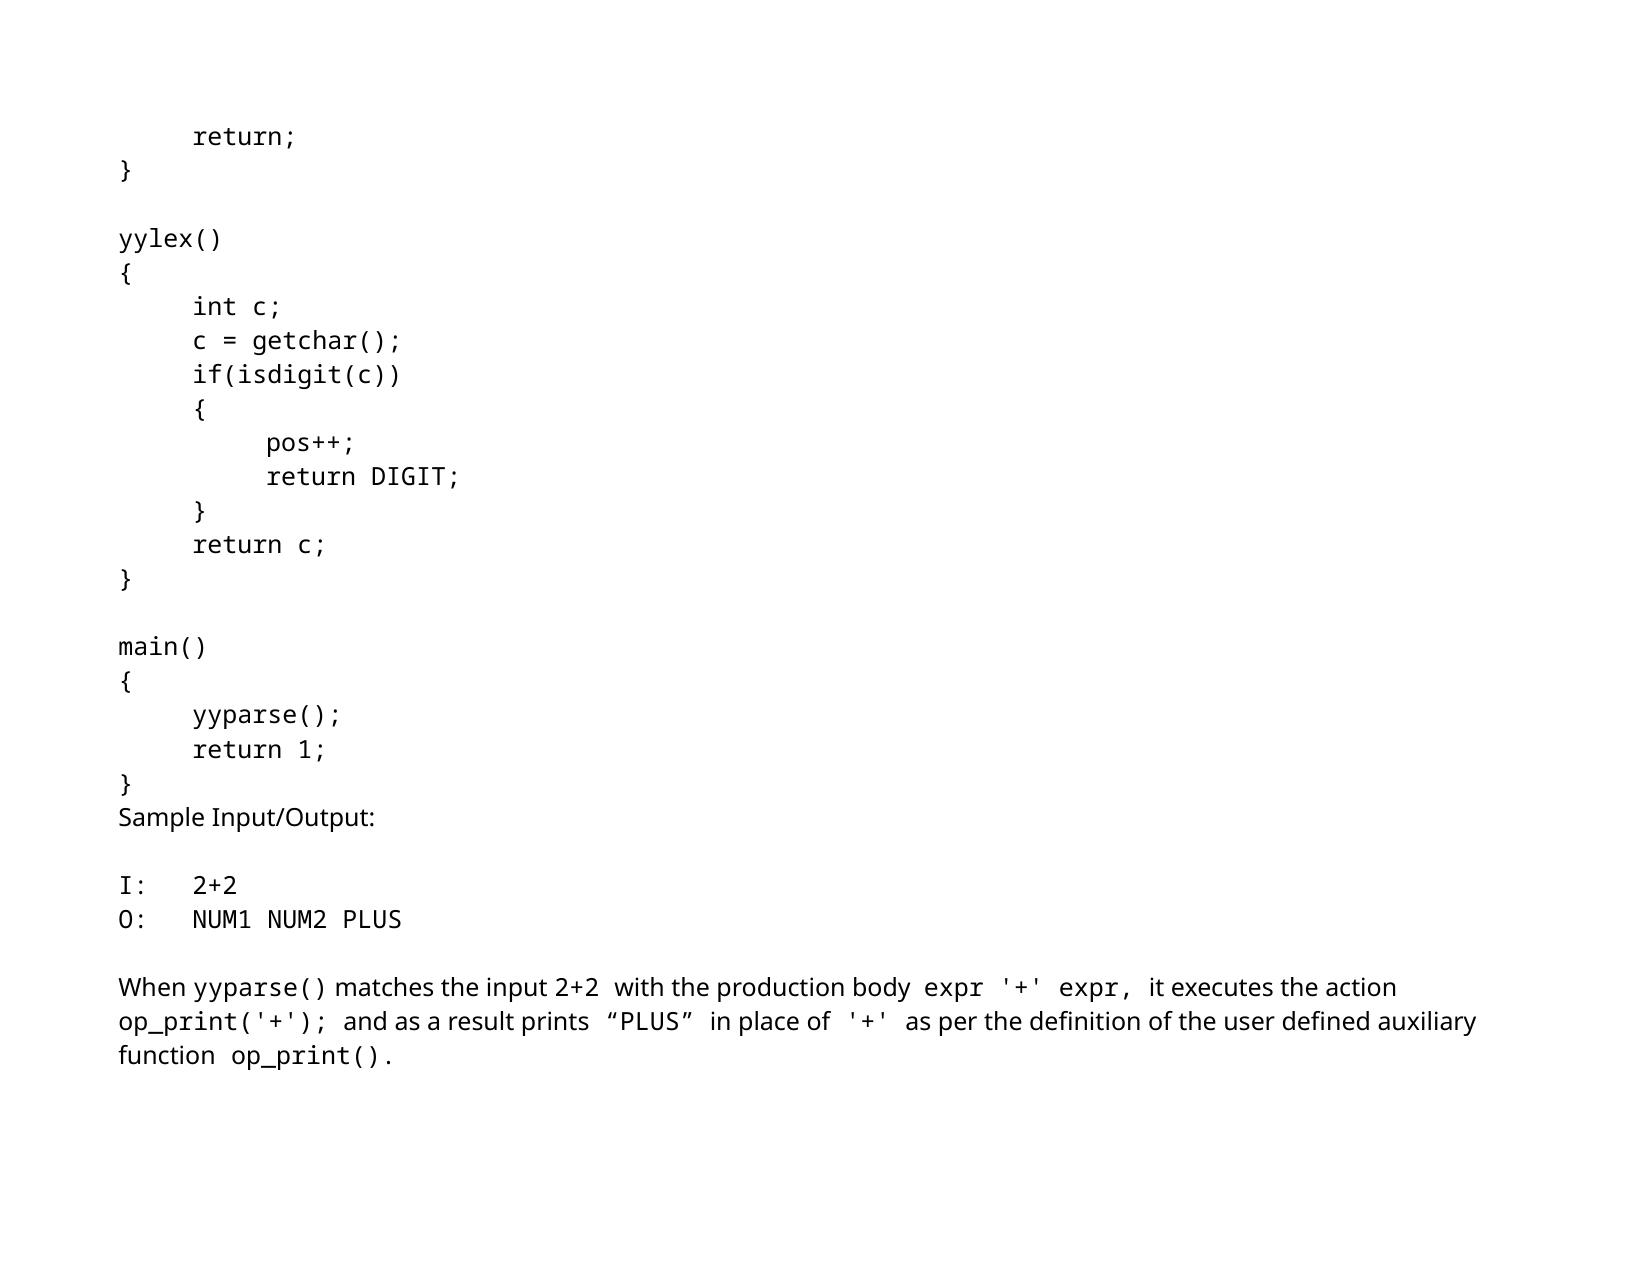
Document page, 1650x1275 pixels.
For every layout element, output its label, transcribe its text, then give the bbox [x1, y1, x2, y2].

text } [118, 493, 1532, 527]
text } [118, 765, 1532, 799]
text When yyparse() matches the input 2+2 with the production body expr '+' expr, it executes the action op_print('+'); and as a result prints “PLUS” in place of '+' as per the definition of the user defined auxiliary function op_print(). [118, 970, 1532, 1072]
text pos++; [118, 425, 1532, 459]
text return c; [118, 527, 1532, 561]
text main() [118, 629, 1532, 663]
text } [118, 152, 1532, 186]
text int c; [118, 288, 1532, 322]
text I: 2+2 [118, 867, 1532, 902]
text c = getchar(); [118, 322, 1532, 357]
text yyparse(); [118, 697, 1532, 731]
text O: NUM1 NUM2 PLUS [118, 902, 1532, 936]
text yylex() [118, 220, 1532, 254]
text return 1; [118, 731, 1532, 765]
text return DIGIT; [118, 459, 1532, 493]
text { [118, 254, 1532, 288]
text if(isdigit(c)) [118, 357, 1532, 391]
text } [118, 561, 1532, 595]
text { [118, 663, 1532, 697]
text return; [118, 118, 1532, 152]
text { [118, 391, 1532, 425]
text Sample Input/Output: [118, 799, 1532, 833]
